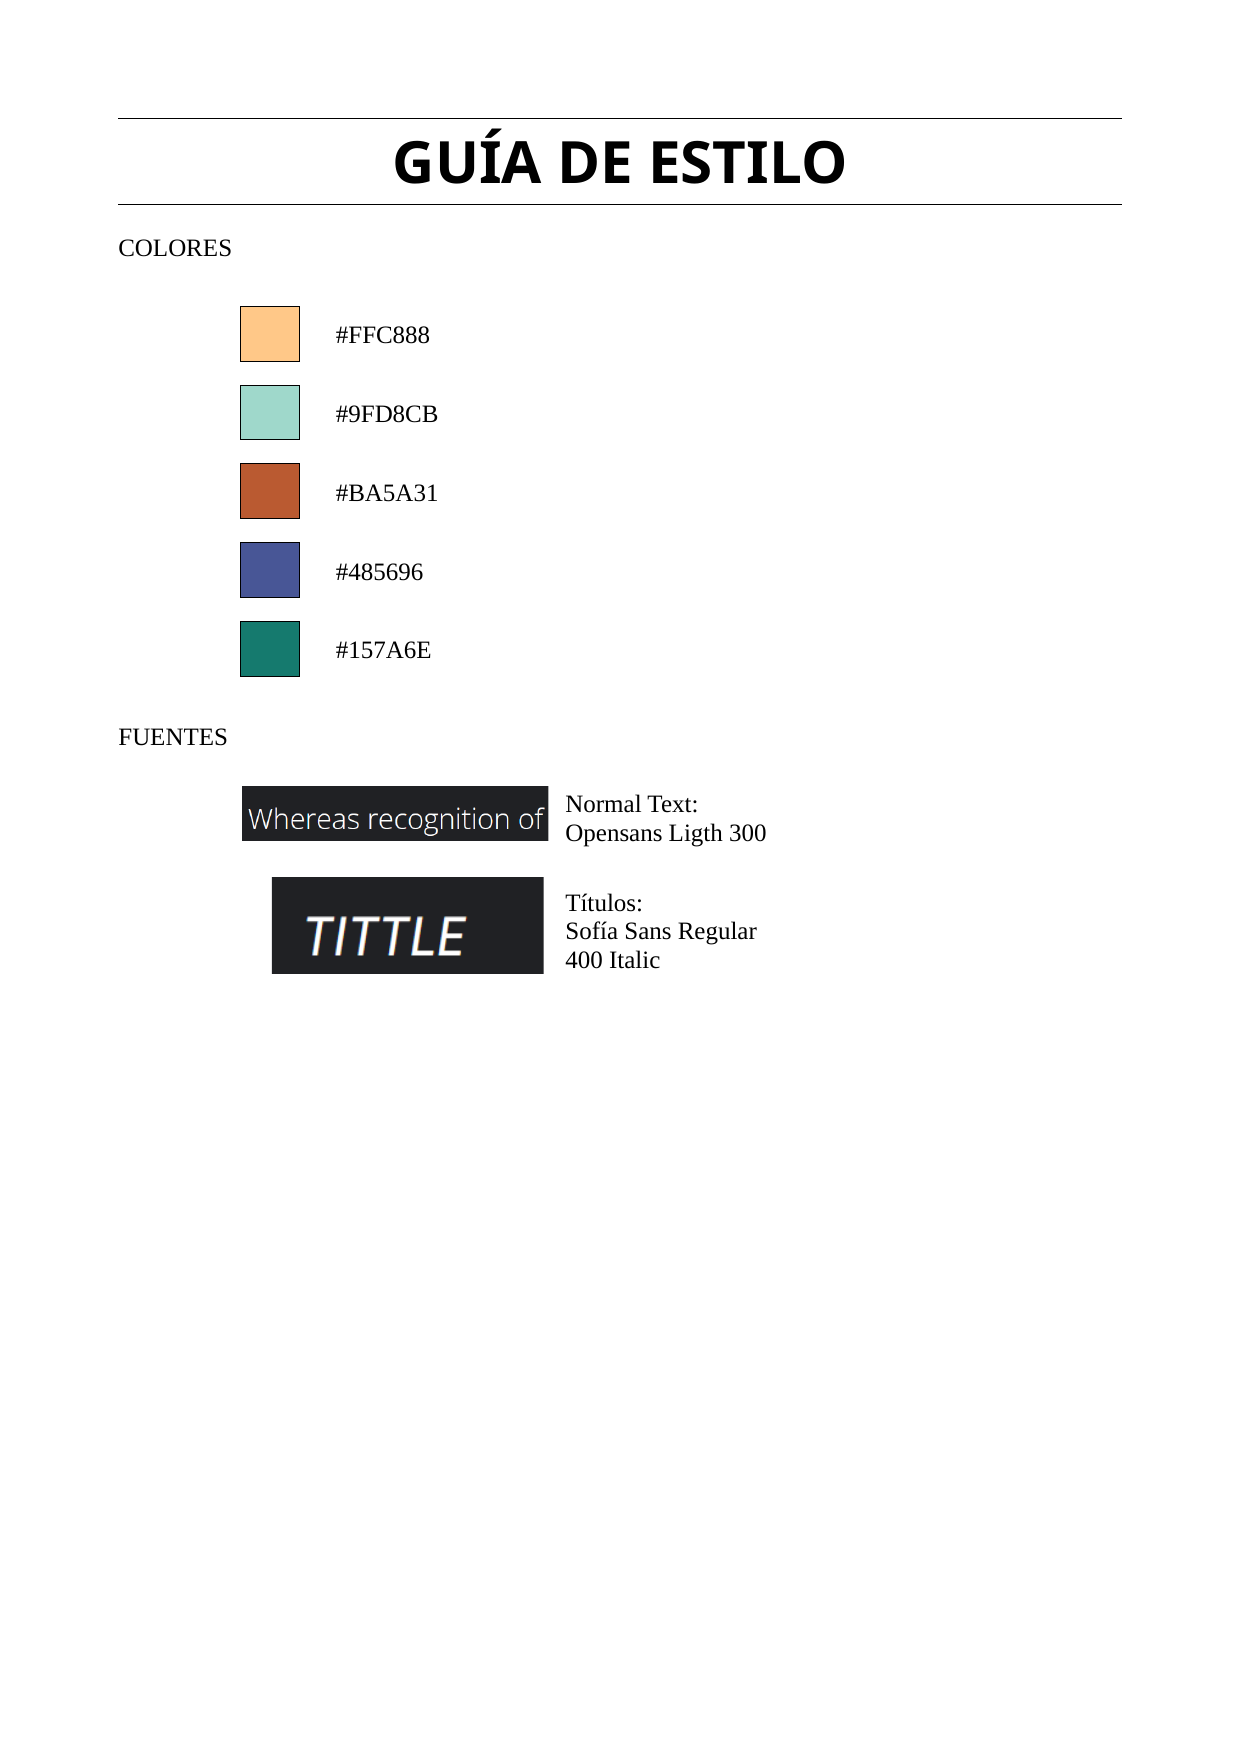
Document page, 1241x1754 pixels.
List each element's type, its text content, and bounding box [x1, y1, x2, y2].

text FUENTES [118, 722, 1122, 751]
picture [242, 786, 549, 841]
text COLORES [118, 233, 1122, 262]
picture [271, 877, 544, 974]
